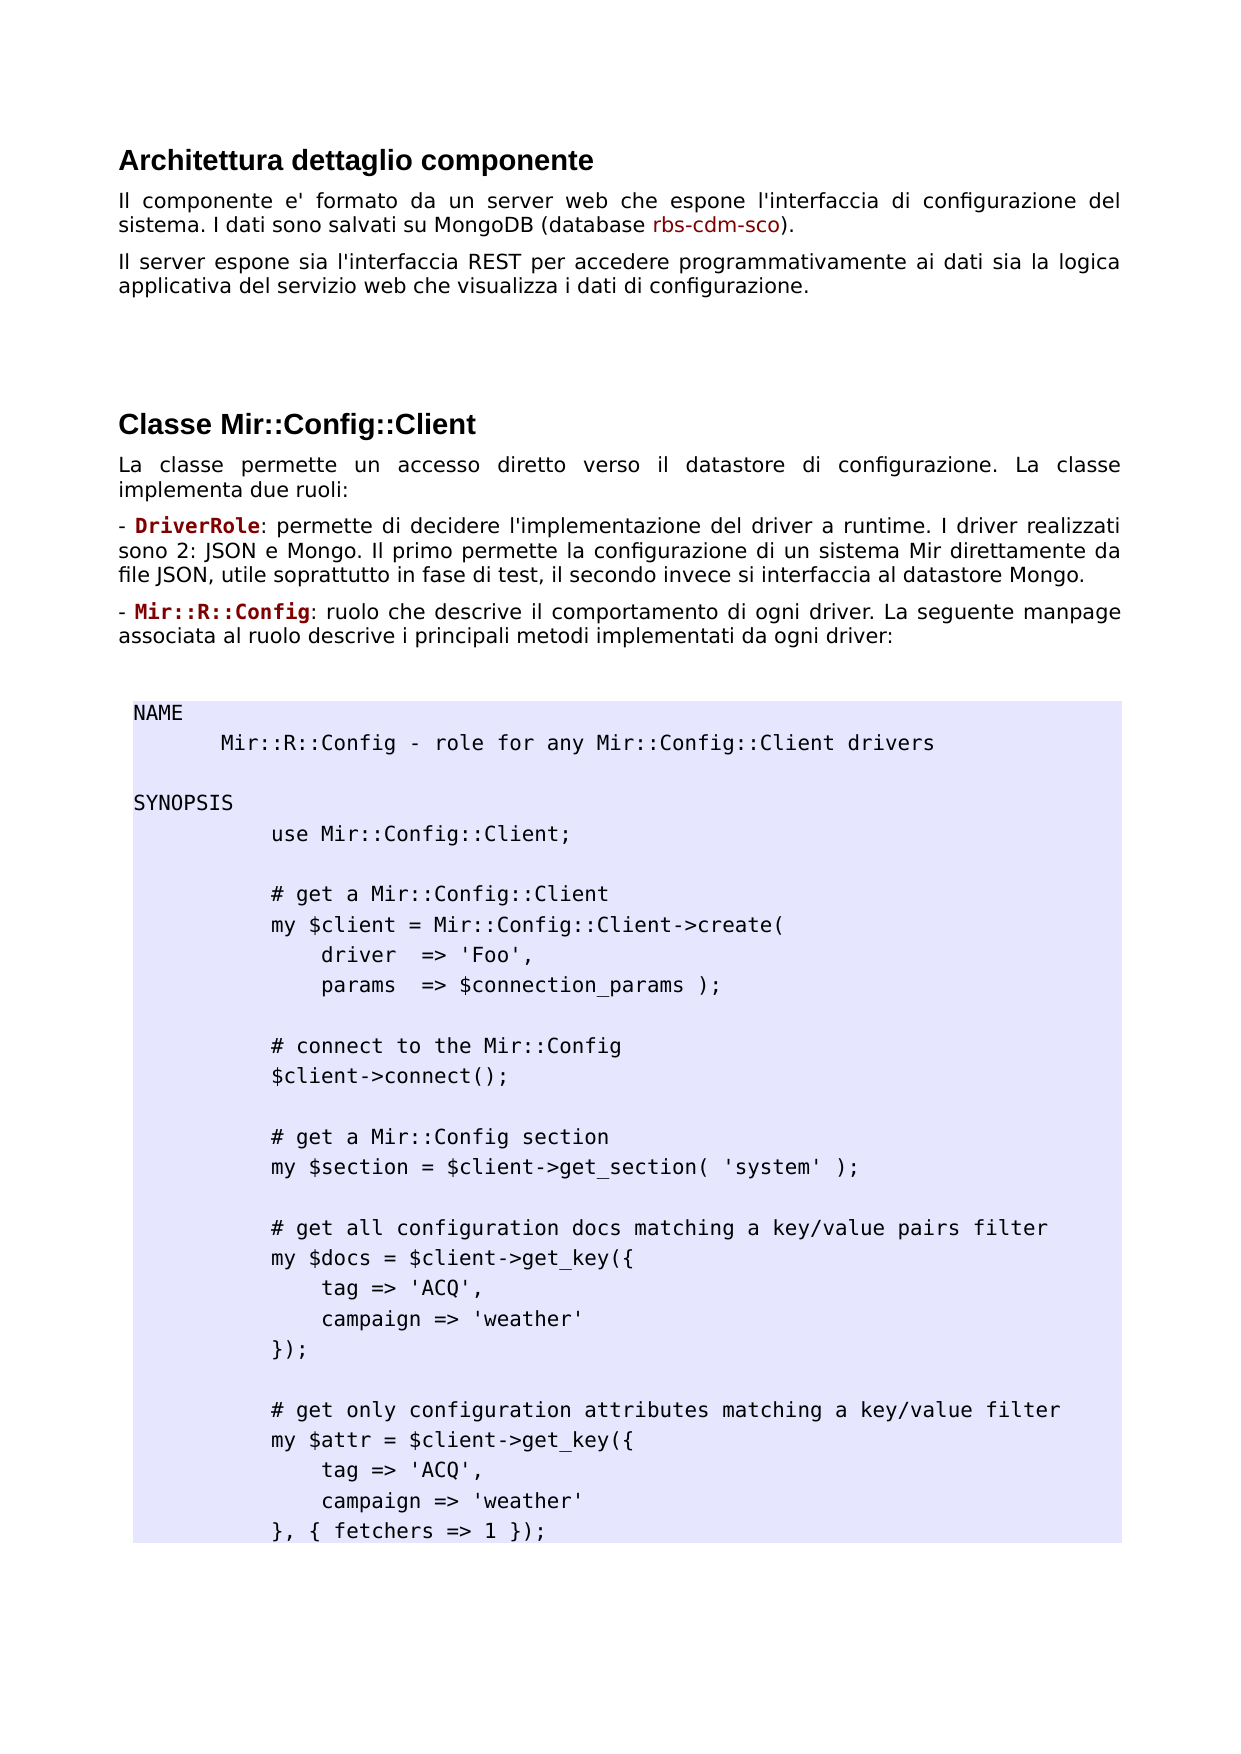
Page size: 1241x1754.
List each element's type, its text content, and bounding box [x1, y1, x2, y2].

text tag => 'ACQ', [133, 1458, 1122, 1483]
text SYNOPSIS [133, 791, 1122, 816]
text }); [133, 1337, 1122, 1361]
text use Mir::Config::Client; [133, 822, 1122, 846]
text # get a Mir::Config section [133, 1125, 1122, 1149]
text $client->connect(); [133, 1064, 1122, 1088]
text # get only configuration attributes matching a key/value filter [133, 1398, 1122, 1422]
subtitle Architettura dettaglio componente [118, 143, 1122, 177]
text my $section = $client->get_section( 'system' ); [133, 1155, 1122, 1179]
text driver => 'Foo', [133, 943, 1122, 967]
text params => $connection_params ); [133, 973, 1122, 998]
text tag => 'ACQ', [133, 1276, 1122, 1301]
text NAME [133, 701, 1122, 725]
text # connect to the Mir::Config [133, 1034, 1122, 1058]
text my $client = Mir::Config::Client->create( [133, 913, 1122, 937]
text }, { fetchers => 1 }); [133, 1519, 1122, 1543]
text my $attr = $client->get_key({ [133, 1428, 1122, 1452]
subtitle Classe Mir::Config::Client [118, 407, 1122, 441]
text - Mir::R::Config: ruolo che descrive il comportamento di ogni driver. La seguente manpage associata al ruolo descrive i principali metodi implementati da ogni driver: [118, 600, 1122, 648]
text # get all configuration docs matching a key/value pairs filter [133, 1216, 1122, 1240]
text La classe permette un accesso diretto verso il datastore di configurazione. La classe implementa due ruoli: [118, 453, 1122, 502]
text Il server espone sia l'interfaccia REST per accedere programmativamente ai dati sia la logica applicativa del servizio web che visualizza i dati di configurazione. [118, 250, 1122, 299]
text # get a Mir::Config::Client [133, 882, 1122, 907]
text campaign => 'weather' [133, 1489, 1122, 1513]
text campaign => 'weather' [133, 1307, 1122, 1331]
text my $docs = $client->get_key({ [133, 1246, 1122, 1270]
text Il componente e' formato da un server web che espone l'interfaccia di configurazione del sistema. I dati sono salvati su MongoDB (database rbs-cdm-sco). [118, 189, 1122, 238]
text - DriverRole: permette di decidere l'implementazione del driver a runtime. I driver realizzati sono 2: JSON e Mongo. Il primo permette la configurazione di un sistema Mir direttamente da file JSON, utile soprattutto in fase di test, il secondo invece si interfaccia al datastore Mongo. [118, 514, 1122, 587]
text Mir::R::Config - role for any Mir::Config::Client drivers [133, 731, 1122, 755]
